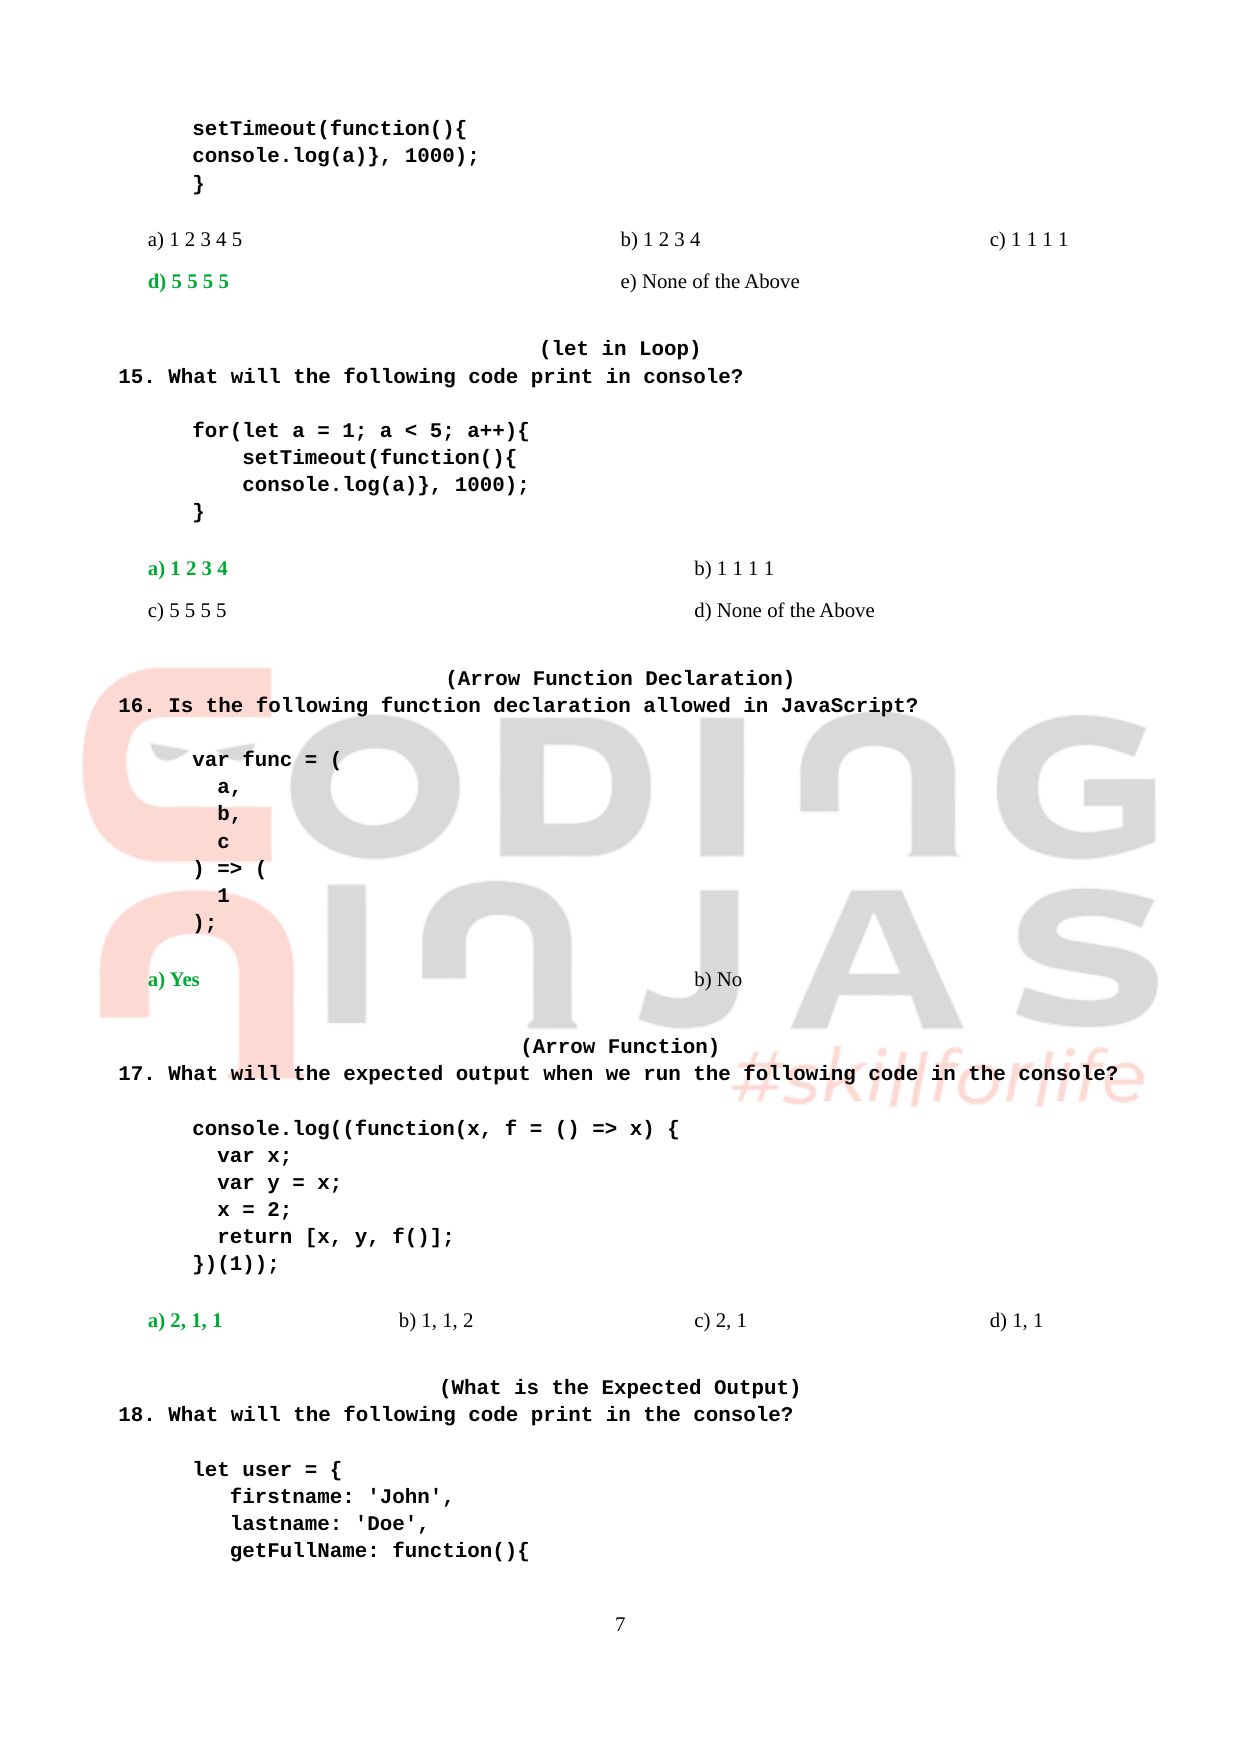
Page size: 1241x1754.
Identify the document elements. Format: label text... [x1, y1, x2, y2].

text })(1)); [192, 1253, 1122, 1277]
text x = 2; [192, 1199, 1122, 1223]
text var x; [192, 1145, 1122, 1168]
text (Arrow Function) [118, 1036, 1122, 1059]
text } [192, 502, 1122, 525]
text for(let a = 1; a < 5; a++){ [192, 420, 1122, 444]
text c) 5 5 5 5 d) None of the Above [148, 598, 1122, 622]
text getFullName: function(){ [192, 1540, 1122, 1564]
text ); [192, 912, 1122, 936]
text var func = ( [192, 749, 1122, 773]
text ) => ( [192, 858, 1122, 881]
text a) 2, 1, 1 b) 1, 1, 2 c) 2, 1 d) 1, 1 [148, 1308, 1122, 1332]
text console.log(a)}, 1000); [192, 474, 1122, 498]
text 1 [192, 885, 1122, 909]
text (let in Loop) [118, 338, 1122, 362]
text var y = x; [192, 1172, 1122, 1196]
text setTimeout(function(){ [192, 447, 1122, 471]
text a) Yes b) No [148, 967, 1122, 991]
text lastname: 'Doe', [192, 1513, 1122, 1537]
text setTimeout(function(){ [192, 118, 1122, 142]
text b, [192, 803, 1122, 827]
text 18. What will the following code print in the console? [118, 1404, 1122, 1428]
text (Arrow Function Declaration) [118, 667, 1122, 691]
text a) 1 2 3 4 b) 1 1 1 1 [148, 556, 1122, 580]
text let user = { [192, 1459, 1122, 1482]
text 17. What will the expected output when we run the following code in the console? [118, 1063, 1122, 1087]
text } [192, 172, 1122, 196]
text console.log(a)}, 1000); [192, 145, 1122, 169]
text d) 5 5 5 5 e) None of the Above [148, 269, 1122, 293]
text firstname: 'John', [192, 1486, 1122, 1509]
text (What is the Expected Output) [118, 1377, 1122, 1401]
text a, [192, 776, 1122, 800]
text 16. Is the following function declaration allowed in JavaScript? [118, 695, 1122, 718]
text 15. What will the following code print in console? [118, 366, 1122, 389]
text return [x, y, f()]; [192, 1226, 1122, 1250]
text c [192, 831, 1122, 854]
text console.log((function(x, f = () => x) { [192, 1117, 1122, 1141]
text a) 1 2 3 4 5 b) 1 2 3 4 c) 1 1 1 1 [148, 227, 1122, 251]
